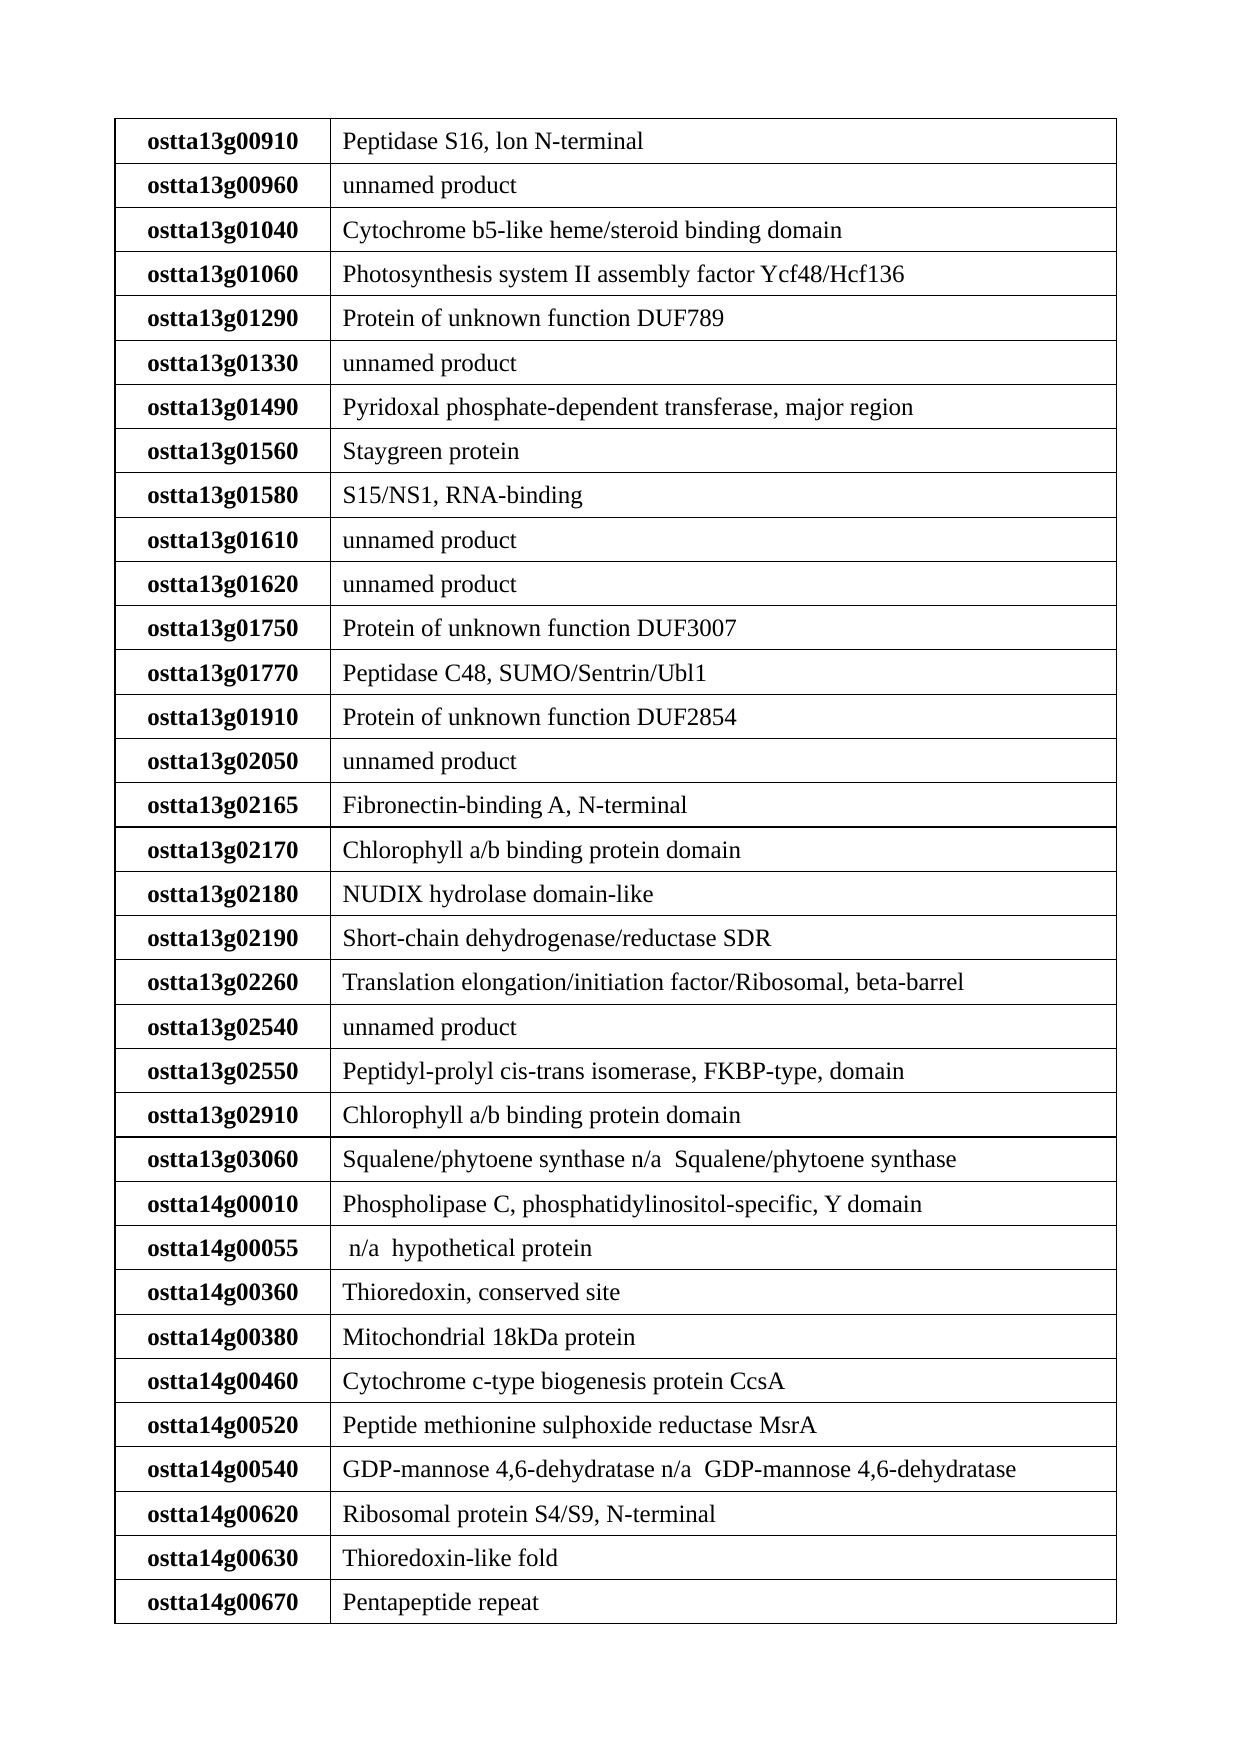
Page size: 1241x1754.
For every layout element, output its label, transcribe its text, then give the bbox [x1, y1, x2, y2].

table_cell [1117, 561, 1240, 605]
table_cell [1117, 428, 1240, 472]
table_cell unnamed product [331, 164, 1116, 207]
table_cell NUDIX hydrolase domain-like [331, 872, 1116, 915]
table_cell Chlorophyll a/b binding protein domain [331, 828, 1116, 871]
table_cell [1117, 118, 1240, 162]
table_cell unnamed product [331, 518, 1116, 561]
table_cell ostta14g00520 [116, 1403, 330, 1446]
table_cell ostta14g00630 [116, 1536, 330, 1579]
table_cell [1117, 1004, 1240, 1048]
table_cell ostta14g00460 [116, 1359, 330, 1402]
table_cell n/a hypothetical protein [331, 1226, 1116, 1269]
table_cell [1117, 1579, 1240, 1623]
table_cell ostta13g02540 [116, 1005, 330, 1048]
table_cell ostta13g01060 [116, 252, 330, 295]
table_cell [1117, 163, 1240, 207]
table_cell unnamed product [331, 1005, 1116, 1048]
table_cell ostta14g00540 [116, 1447, 330, 1491]
table_cell Protein of unknown function DUF789 [331, 296, 1116, 339]
table_cell [1117, 340, 1240, 384]
table_cell GDP-mannose 4,6-dehydratase n/a GDP-mannose 4,6-dehydratase [331, 1447, 1116, 1491]
table_cell Squalene/phytoene synthase n/a Squalene/phytoene synthase [331, 1138, 1116, 1181]
table_cell ostta13g01620 [116, 562, 330, 605]
table_cell [1117, 1402, 1240, 1446]
table_cell ostta13g01910 [116, 695, 330, 738]
table_cell ostta13g00910 [116, 119, 330, 162]
table_cell [1117, 207, 1240, 251]
table_cell ostta13g02260 [116, 960, 330, 1003]
table_cell Protein of unknown function DUF3007 [331, 606, 1116, 649]
table_cell ostta14g00380 [116, 1315, 330, 1358]
table_cell [1117, 694, 1240, 738]
table_cell ostta13g02165 [116, 783, 330, 826]
table_cell ostta13g01490 [116, 385, 330, 428]
table_cell Thioredoxin, conserved site [331, 1270, 1116, 1313]
table_cell Photosynthesis system II assembly factor Ycf48/Hcf136 [331, 252, 1116, 295]
table_cell unnamed product [331, 739, 1116, 782]
table_cell ostta13g02910 [116, 1093, 330, 1136]
table_cell [1117, 782, 1240, 826]
table_cell [1117, 915, 1240, 959]
table_cell Peptide methionine sulphoxide reductase MsrA [331, 1403, 1116, 1446]
table_cell [1117, 1446, 1240, 1491]
table_cell ostta13g01580 [116, 473, 330, 517]
table_cell Mitochondrial 18kDa protein [331, 1315, 1116, 1358]
table_cell [1117, 1269, 1240, 1313]
table_cell Thioredoxin-like fold [331, 1536, 1116, 1579]
table_cell ostta13g01770 [116, 650, 330, 694]
table_cell [1117, 605, 1240, 649]
table_cell ostta13g02190 [116, 916, 330, 959]
table_cell unnamed product [331, 341, 1116, 384]
table_cell Pentapeptide repeat [331, 1580, 1116, 1623]
table_cell Translation elongation/initiation factor/Ribosomal, beta-barrel [331, 960, 1116, 1003]
table_cell [1117, 1225, 1240, 1269]
table_cell Peptidase C48, SUMO/Sentrin/Ubl1 [331, 650, 1116, 694]
table_cell [1117, 871, 1240, 915]
table_cell [1117, 1535, 1240, 1579]
table_cell Short-chain dehydrogenase/reductase SDR [331, 916, 1116, 959]
table_cell Cytochrome c-type biogenesis protein CcsA [331, 1359, 1116, 1402]
table_cell [1117, 1092, 1240, 1136]
table_cell ostta13g03060 [116, 1138, 330, 1181]
table_cell [1117, 649, 1240, 694]
table_cell [1117, 1181, 1240, 1225]
table_cell ostta13g01040 [116, 208, 330, 251]
table_cell [1117, 517, 1240, 561]
table_cell ostta14g00010 [116, 1182, 330, 1225]
table_cell unnamed product [331, 562, 1116, 605]
table_cell [1117, 472, 1240, 517]
table_cell Protein of unknown function DUF2854 [331, 695, 1116, 738]
table_cell [1117, 1314, 1240, 1358]
table_cell ostta13g02180 [116, 872, 330, 915]
table_cell [1117, 384, 1240, 428]
table_cell Cytochrome b5-like heme/steroid binding domain [331, 208, 1116, 251]
table_cell Peptidase S16, lon N-terminal [331, 119, 1116, 162]
table_cell ostta14g00055 [116, 1226, 330, 1269]
table_cell ostta13g01330 [116, 341, 330, 384]
table_cell Peptidyl-prolyl cis-trans isomerase, FKBP-type, domain [331, 1049, 1116, 1092]
table_cell Phospholipase C, phosphatidylinositol-specific, Y domain [331, 1182, 1116, 1225]
table_cell ostta13g02050 [116, 739, 330, 782]
table_cell [1117, 1048, 1240, 1092]
table_cell ostta14g00620 [116, 1492, 330, 1535]
table_cell ostta13g01750 [116, 606, 330, 649]
table_cell [1117, 1358, 1240, 1402]
table_cell Ribosomal protein S4/S9, N-terminal [331, 1492, 1116, 1535]
table_cell ostta13g02170 [116, 828, 330, 871]
table_cell [1117, 251, 1240, 295]
table_cell ostta14g00670 [116, 1580, 330, 1623]
table_cell ostta13g00960 [116, 164, 330, 207]
table_cell [1117, 295, 1240, 339]
table_cell ostta14g00360 [116, 1270, 330, 1313]
table_cell [1117, 1136, 1240, 1181]
table_cell Staygreen protein [331, 429, 1116, 472]
table_cell [1117, 1491, 1240, 1535]
table_cell ostta13g01560 [116, 429, 330, 472]
table_cell ostta13g02550 [116, 1049, 330, 1092]
table_cell ostta13g01290 [116, 296, 330, 339]
table_cell [1117, 826, 1240, 871]
table_cell [1117, 738, 1240, 782]
table_cell [1117, 959, 1240, 1003]
table_cell Pyridoxal phosphate-dependent transferase, major region [331, 385, 1116, 428]
table_cell Chlorophyll a/b binding protein domain [331, 1093, 1116, 1136]
table_cell S15/NS1, RNA-binding [331, 473, 1116, 517]
table_cell ostta13g01610 [116, 518, 330, 561]
table_cell Fibronectin-binding A, N-terminal [331, 783, 1116, 826]
